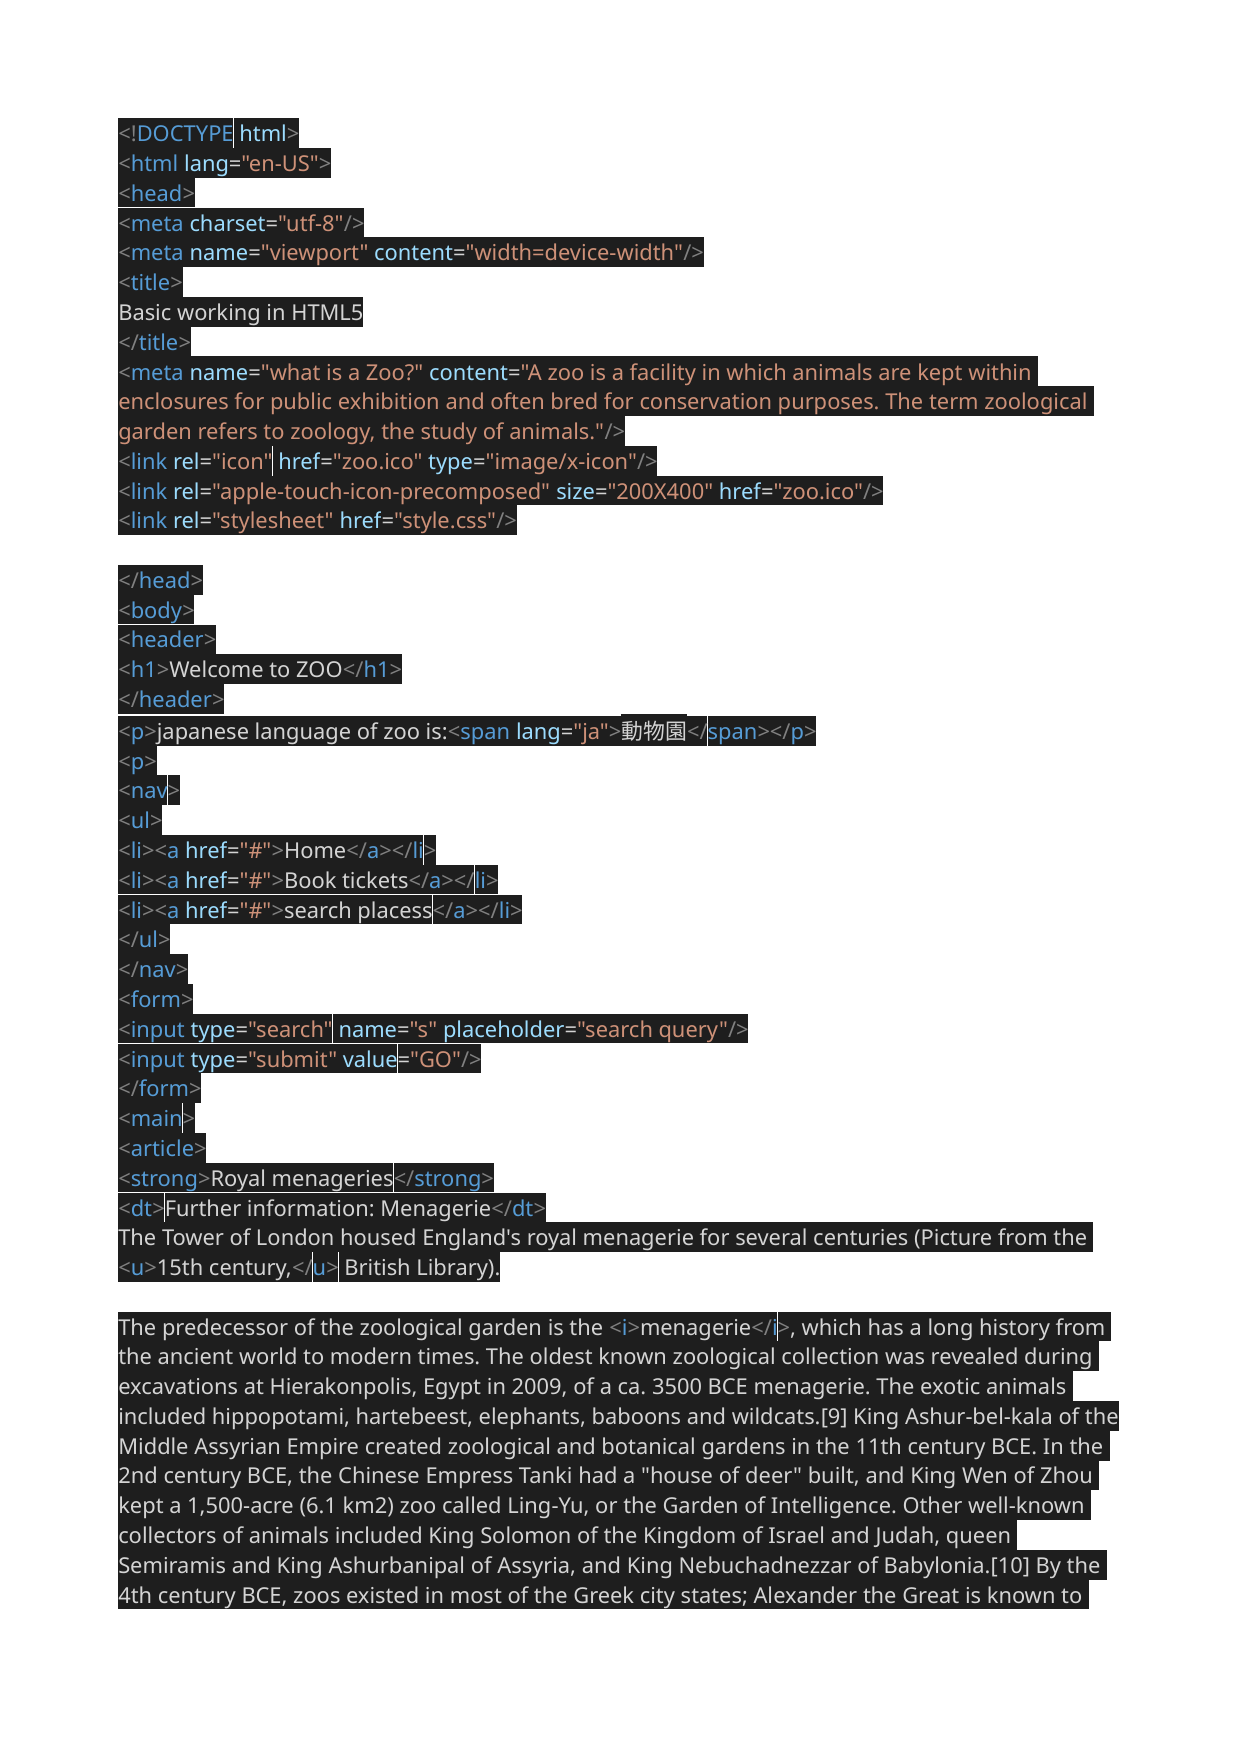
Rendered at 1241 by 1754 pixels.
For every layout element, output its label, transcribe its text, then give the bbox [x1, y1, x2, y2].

text <li><a href="#">Book tickets</a></li> [118, 865, 1122, 894]
text <strong>Royal menageries</strong> [118, 1163, 1122, 1192]
text <input type="submit" value="GO"/> [118, 1043, 1122, 1073]
text <p> [118, 746, 1122, 775]
text Basic working in HTML5 [118, 297, 1122, 327]
text <body> [118, 595, 1122, 624]
text </nav> [118, 954, 1122, 984]
text <article> [118, 1133, 1122, 1163]
text <meta name="viewport" content="width=device-width"/> [118, 237, 1122, 267]
text The Tower of London housed England's royal menagerie for several centuries (Picture from the <u>15th century,</u> British Library). [118, 1222, 1122, 1282]
text <meta name="what is a Zoo?" content="A zoo is a facility in which animals are kept within enclosures for public exhibition and often bred for conservation purposes. The term zoological garden refers to zoology, the study of animals."/> [118, 356, 1122, 446]
text <header> [118, 624, 1122, 654]
text <meta charset="utf-8"/> [118, 207, 1122, 237]
text <h1>Welcome to ZOO</h1> [118, 654, 1122, 684]
text <p>japanese language of zoo is:<span lang="ja">動物園</span></p> [118, 714, 1122, 746]
text <main> [118, 1103, 1122, 1133]
text <li><a href="#">Home</a></li> [118, 835, 1122, 865]
text <html lang="en-US"> [118, 148, 1122, 178]
text <link rel="stylesheet" href="style.css"/> [118, 505, 1122, 535]
text <ul> [118, 805, 1122, 835]
text </ul> [118, 924, 1122, 954]
text <nav> [118, 775, 1122, 805]
text </head> [118, 565, 1122, 595]
text <link rel="apple-touch-icon-precomposed" size="200X400" href="zoo.ico"/> [118, 476, 1122, 505]
text </header> [118, 684, 1122, 714]
text <link rel="icon" href="zoo.ico" type="image/x-icon"/> [118, 446, 1122, 476]
text <head> [118, 178, 1122, 207]
text The predecessor of the zoological garden is the <i>menagerie</i>, which has a long history from the ancient world to modern times. The oldest known zoological collection was revealed during excavations at Hierakonpolis, Egypt in 2009, of a ca. 3500 BCE menagerie. The exotic animals included hippopotami, hartebeest, elephants, baboons and wildcats.[9] King Ashur-bel-kala of the Middle Assyrian Empire created zoological and botanical gardens in the 11th century BCE. In the 2nd century BCE, the Chinese Empress Tanki had a "house of deer" built, and King Wen of Zhou kept a 1,500-acre (6.1 km2) zoo called Ling-Yu, or the Garden of Intelligence. Other well-known collectors of animals included King Solomon of the Kingdom of Israel and Judah, queen Semiramis and King Ashurbanipal of Assyria, and King Nebuchadnezzar of Babylonia.[10] By the 4th century BCE, zoos existed in most of the Greek city states; Alexander the Great is known to [118, 1312, 1122, 1609]
text </form> [118, 1073, 1122, 1103]
text <form> [118, 984, 1122, 1014]
text <input type="search" name="s" placeholder="search query"/> [118, 1014, 1122, 1043]
text </title> [118, 327, 1122, 356]
text <li><a href="#">search placess</a></li> [118, 894, 1122, 924]
text <dt>Further information: Menagerie</dt> [118, 1192, 1122, 1222]
text <!DOCTYPE html> [118, 118, 1122, 148]
text <title> [118, 267, 1122, 297]
